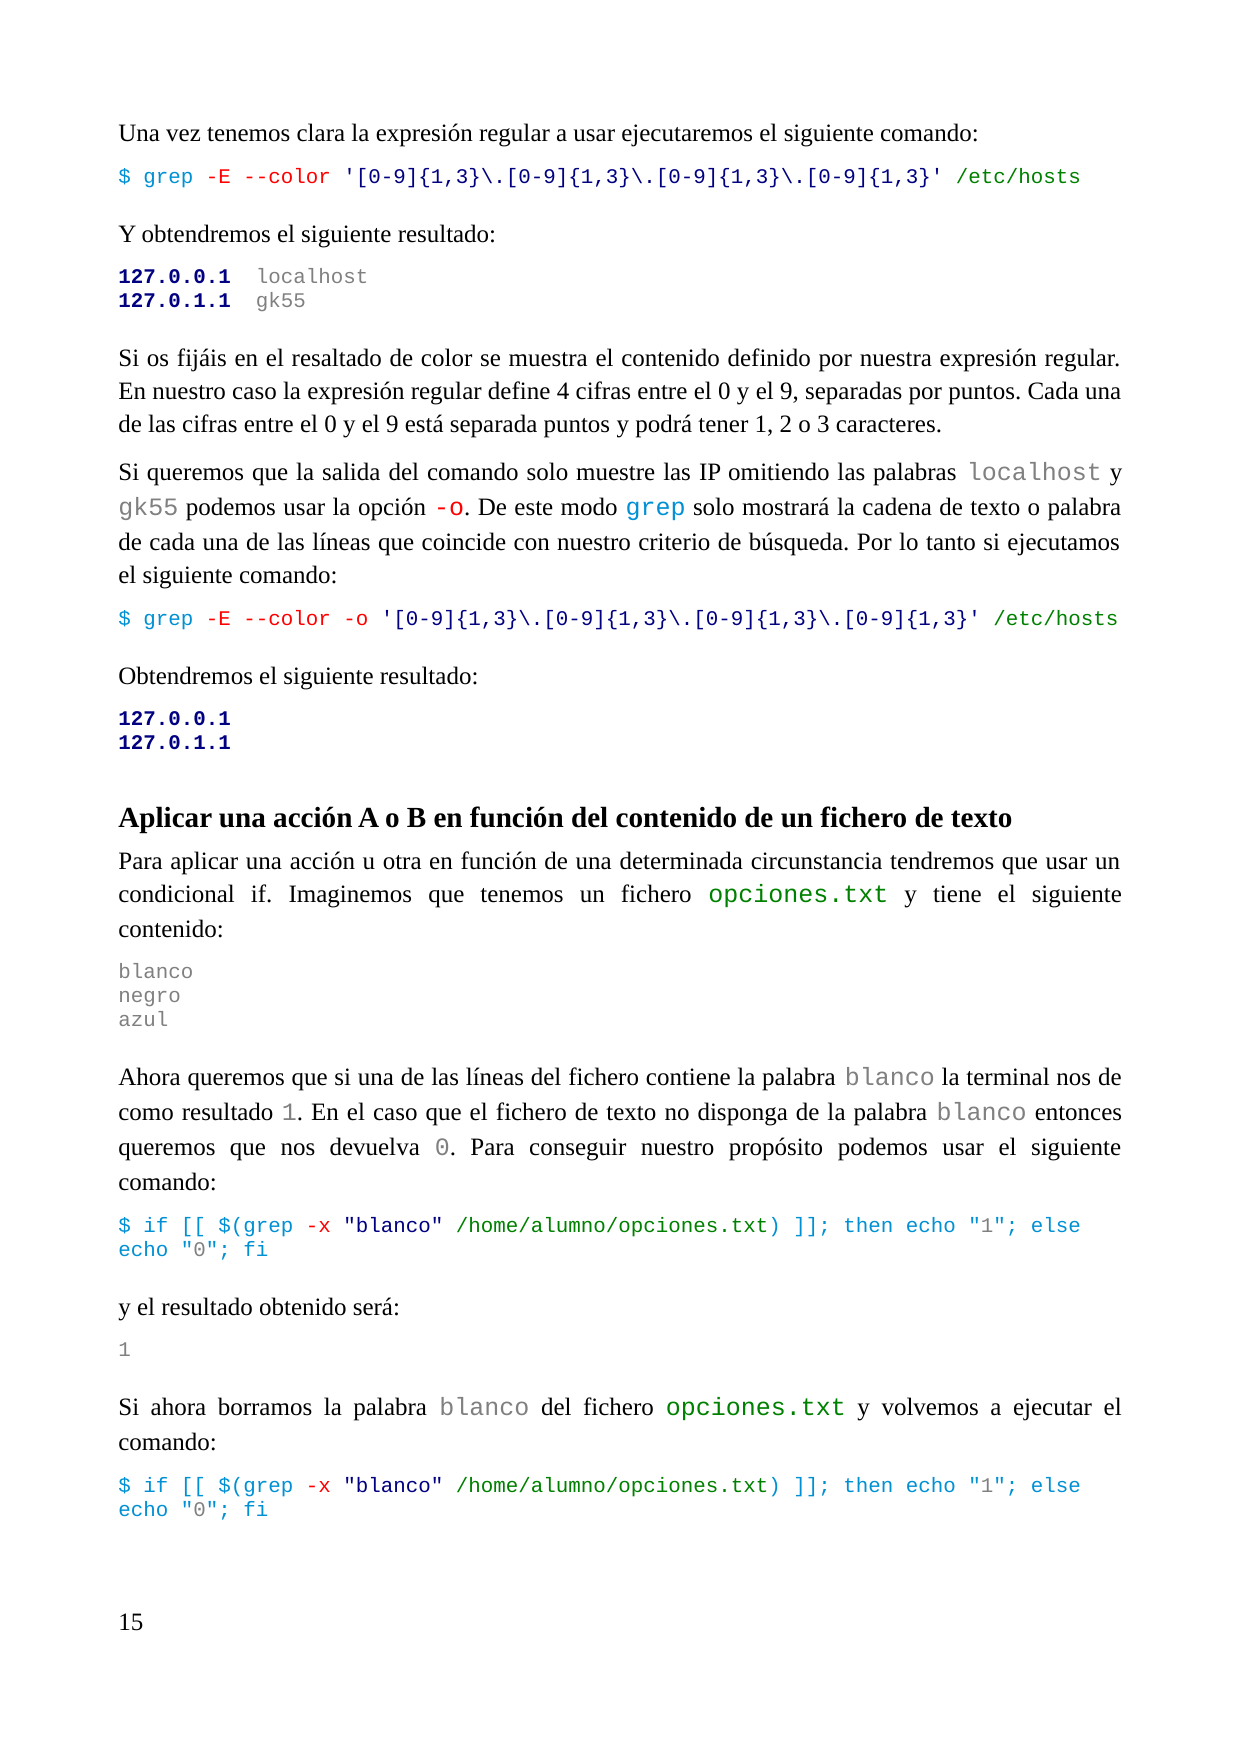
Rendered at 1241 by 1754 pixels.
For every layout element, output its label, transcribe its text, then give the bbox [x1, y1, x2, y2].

text Si os fijáis en el resaltado de color se muestra el contenido definido por nuestra expresión regular. En nuestro caso la expresión regular define 4 cifras entre el 0 y el 9, separadas por puntos. Cada una de las cifras entre el 0 y el 9 está separada puntos y podrá tener 1, 2 o 3 caracteres. [118, 343, 1122, 438]
text Una vez tenemos clara la expresión regular a usar ejecutaremos el siguiente comando: [118, 118, 1122, 147]
text 127.0.0.1 [118, 708, 1122, 732]
text Si queremos que la salida del comando solo muestre las IP omitiendo las palabras localhost y gk55 podemos usar la opción -o. De este modo grep solo mostrará la cadena de texto o palabra de cada una de las líneas que coincide con nuestro criterio de búsqueda. Por lo tanto si ejecutamos el siguiente comando: [118, 457, 1122, 589]
text $ grep -E --color -o '[0-9]{1,3}\.[0-9]{1,3}\.[0-9]{1,3}\.[0-9]{1,3}' /etc/hosts [118, 608, 1122, 631]
text Si ahora borramos la palabra blanco del fichero opciones.txt y volvemos a ejecutar el comando: [118, 1392, 1122, 1456]
text negro [118, 985, 1122, 1009]
text $ if [[ $(grep -x "blanco" /home/alumno/opciones.txt) ]]; then echo "1"; else echo "0"; fi [118, 1475, 1122, 1522]
text 127.0.1.1 gk55 [118, 290, 1122, 314]
text Y obtendremos el siguiente resultado: [118, 219, 1122, 248]
text 127.0.1.1 [118, 732, 1122, 756]
text Ahora queremos que si una de las líneas del fichero contiene la palabra blanco la terminal nos de como resultado 1. En el caso que el fichero de texto no disponga de la palabra blanco entonces queremos que nos devuelva 0. Para conseguir nuestro propósito podemos usar el siguiente comando: [118, 1062, 1122, 1196]
text $ grep -E --color '[0-9]{1,3}\.[0-9]{1,3}\.[0-9]{1,3}\.[0-9]{1,3}' /etc/hosts [118, 166, 1122, 189]
text Obtendremos el siguiente resultado: [118, 661, 1122, 689]
text 1 [118, 1339, 1122, 1363]
text azul [118, 1009, 1122, 1032]
text blanco [118, 962, 1122, 985]
text 127.0.0.1 localhost [118, 266, 1122, 290]
text y el resultado obtenido será: [118, 1292, 1122, 1320]
subtitle Aplicar una acción A o B en función del contenido de un fichero de texto [118, 800, 1122, 833]
text $ if [[ $(grep -x "blanco" /home/alumno/opciones.txt) ]]; then echo "1"; else echo "0"; fi [118, 1215, 1122, 1262]
text Para aplicar una acción u otra en función de una determinada circunstancia tendremos que usar un condicional if. Imaginemos que tenemos un fichero opciones.txt y tiene el siguiente contenido: [118, 846, 1122, 943]
